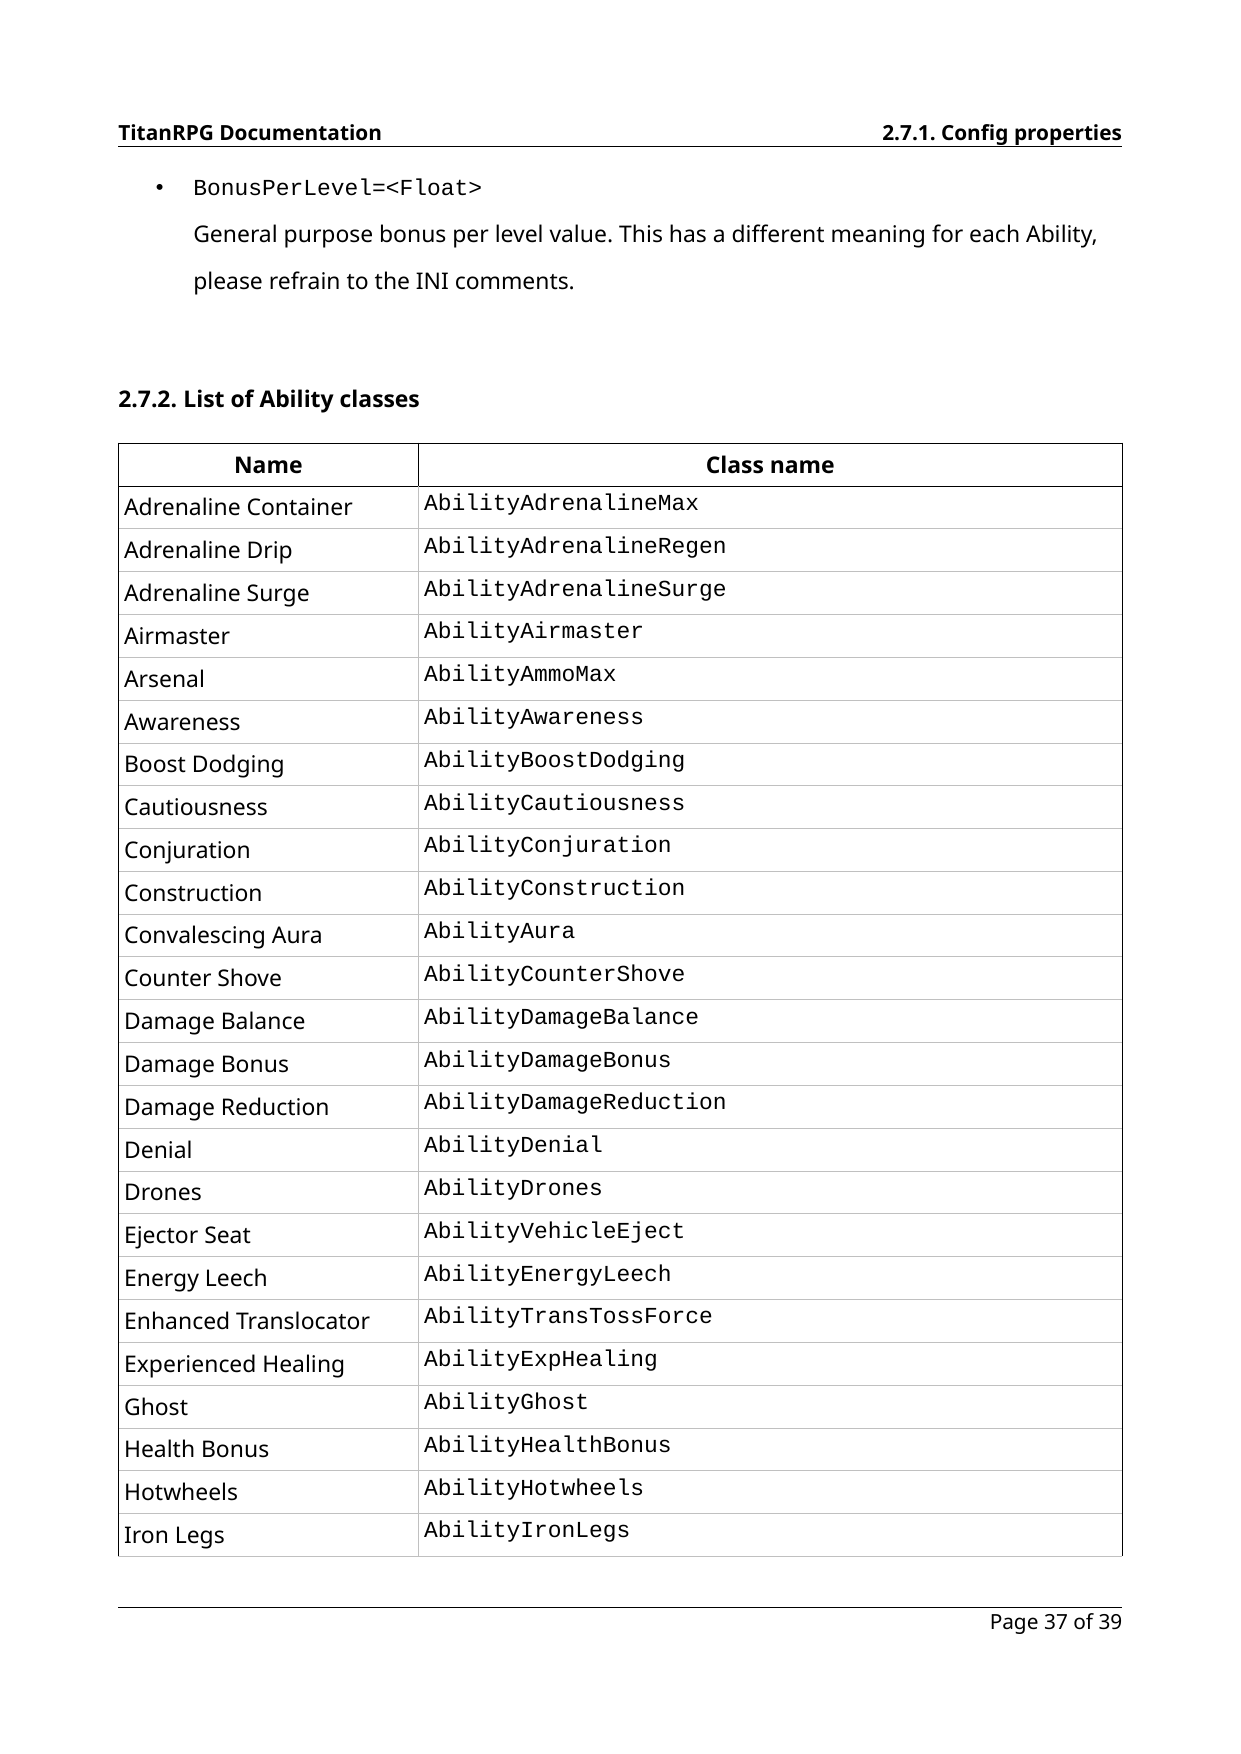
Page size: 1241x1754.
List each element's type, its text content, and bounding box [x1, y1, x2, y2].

table_cell Adrenaline Drip [119, 529, 418, 571]
table_cell AbilityAdrenalineSurge [419, 572, 1122, 614]
table_cell AbilityAdrenalineRegen [419, 529, 1122, 571]
table_cell AbilityAirmaster [419, 615, 1122, 657]
table_header Name [119, 444, 418, 486]
table_cell Ejector Seat [119, 1214, 418, 1256]
table_cell Convalescing Aura [119, 915, 418, 956]
table_cell AbilityDamageBonus [419, 1043, 1122, 1085]
table_cell AbilityAwareness [419, 701, 1122, 742]
table_cell AbilityCautiousness [419, 786, 1122, 828]
subtitle List of Ability classes [118, 383, 1122, 414]
table_cell Cautiousness [119, 786, 418, 828]
table_cell AbilityHotwheels [419, 1471, 1122, 1513]
table_cell Ghost [119, 1386, 418, 1427]
table_cell AbilityExpHealing [419, 1343, 1122, 1384]
table_header Class name [419, 444, 1122, 486]
table_cell Damage Reduction [119, 1086, 418, 1128]
table_cell Construction [119, 872, 418, 914]
table_cell AbilityCounterShove [419, 957, 1122, 999]
table_cell AbilityConjuration [419, 829, 1122, 871]
table_cell AbilityDrones [419, 1172, 1122, 1213]
table_cell Adrenaline Container [119, 487, 418, 528]
table_cell Hotwheels [119, 1471, 418, 1513]
table_cell Iron Legs [119, 1514, 418, 1556]
table_cell Experienced Healing [119, 1343, 418, 1384]
table_cell AbilityBoostDodging [419, 744, 1122, 785]
table_cell Conjuration [119, 829, 418, 871]
table_cell Damage Balance [119, 1000, 418, 1042]
table_cell AbilityConstruction [419, 872, 1122, 914]
table_cell Awareness [119, 701, 418, 742]
table_cell AbilityDenial [419, 1129, 1122, 1171]
table_cell AbilityTransTossForce [419, 1300, 1122, 1342]
table_cell Drones [119, 1172, 418, 1213]
table_cell Health Bonus [119, 1429, 418, 1470]
table_cell Adrenaline Surge [119, 572, 418, 614]
table_cell AbilityGhost [419, 1386, 1122, 1427]
table_cell AbilityDamageReduction [419, 1086, 1122, 1128]
table_cell AbilityHealthBonus [419, 1429, 1122, 1470]
table_cell AbilityVehicleEject [419, 1214, 1122, 1256]
table_cell AbilityAmmoMax [419, 658, 1122, 699]
table_cell Denial [119, 1129, 418, 1171]
table_cell Counter Shove [119, 957, 418, 999]
table_cell Boost Dodging [119, 744, 418, 785]
table_cell AbilityIronLegs [419, 1514, 1122, 1556]
table_cell Arsenal [119, 658, 418, 699]
table_cell Damage Bonus [119, 1043, 418, 1085]
table_cell Airmaster [119, 615, 418, 657]
table_cell Energy Leech [119, 1257, 418, 1299]
table_cell AbilityEnergyLeech [419, 1257, 1122, 1299]
list BonusPerLevel=<Float> General purpose bonus per level value. This has a different meaning for each Ability, please refrain to the INI comments. [156, 176, 1122, 296]
table_cell AbilityAura [419, 915, 1122, 956]
table_cell Enhanced Translocator [119, 1300, 418, 1342]
table_cell AbilityDamageBalance [419, 1000, 1122, 1042]
table_cell AbilityAdrenalineMax [419, 487, 1122, 528]
